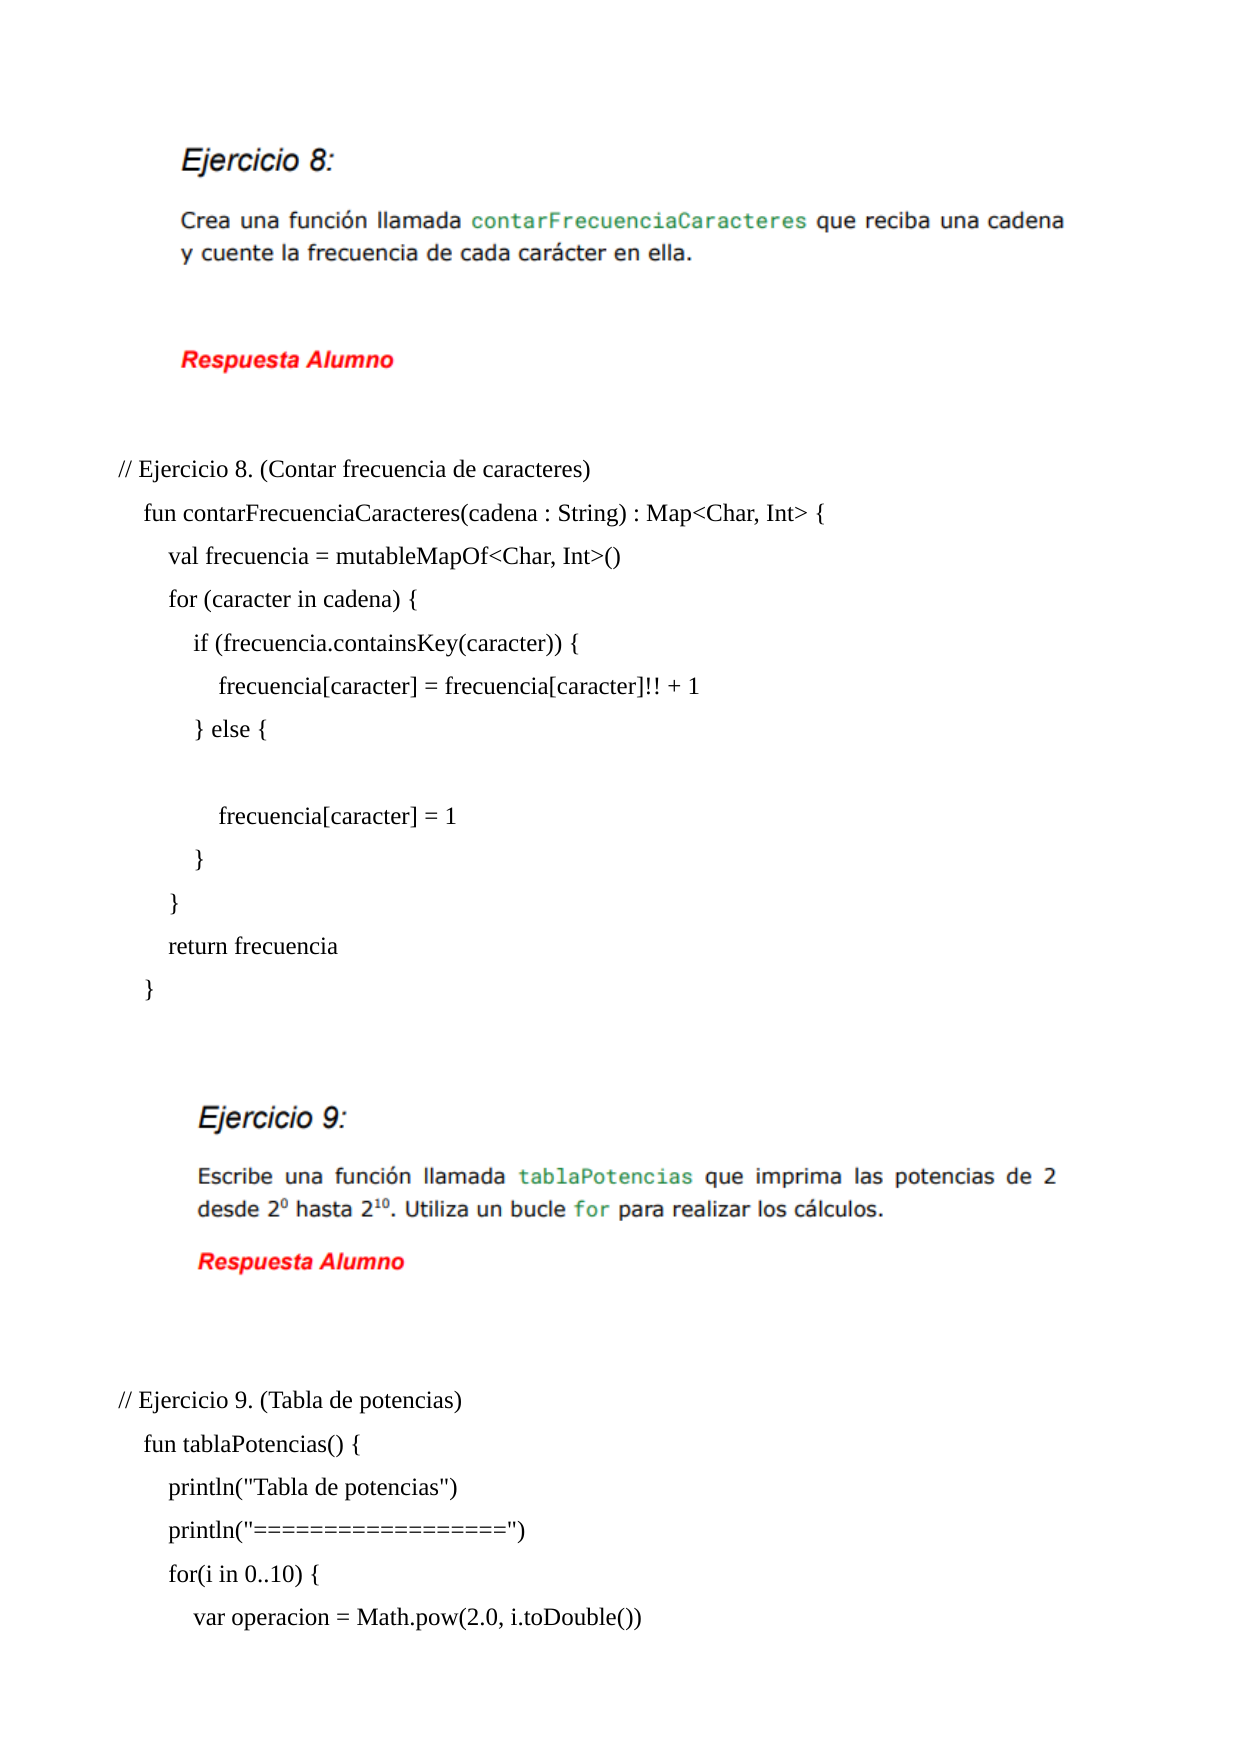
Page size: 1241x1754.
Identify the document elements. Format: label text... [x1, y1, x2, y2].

text fun contarFrecuenciaCaracteres(cadena : String) : Map<Char, Int> { [118, 498, 1122, 527]
picture [118, 118, 1123, 440]
text frecuencia[caracter] = 1 [118, 801, 1122, 830]
picture [118, 1061, 1123, 1371]
text } [118, 844, 1122, 873]
text fun tablaPotencias() { [118, 1429, 1122, 1458]
text return frecuencia [118, 931, 1122, 960]
text for (caracter in cadena) { [118, 584, 1122, 613]
text val frecuencia = mutableMapOf<Char, Int>() [118, 541, 1122, 570]
text println("==================") [118, 1516, 1122, 1544]
text // Ejercicio 9. (Tabla de potencias) [118, 1386, 1122, 1414]
text for(i in 0..10) { [118, 1559, 1122, 1588]
text var operacion = Math.pow(2.0, i.toDouble()) [118, 1602, 1122, 1631]
text } [118, 888, 1122, 917]
text if (frecuencia.containsKey(caracter)) { [118, 628, 1122, 657]
text } else { [118, 714, 1122, 743]
text frecuencia[caracter] = frecuencia[caracter]!! + 1 [118, 671, 1122, 700]
text // Ejercicio 8. (Contar frecuencia de caracteres) [118, 454, 1122, 483]
text println("Tabla de potencias") [118, 1472, 1122, 1501]
text } [118, 974, 1122, 1003]
